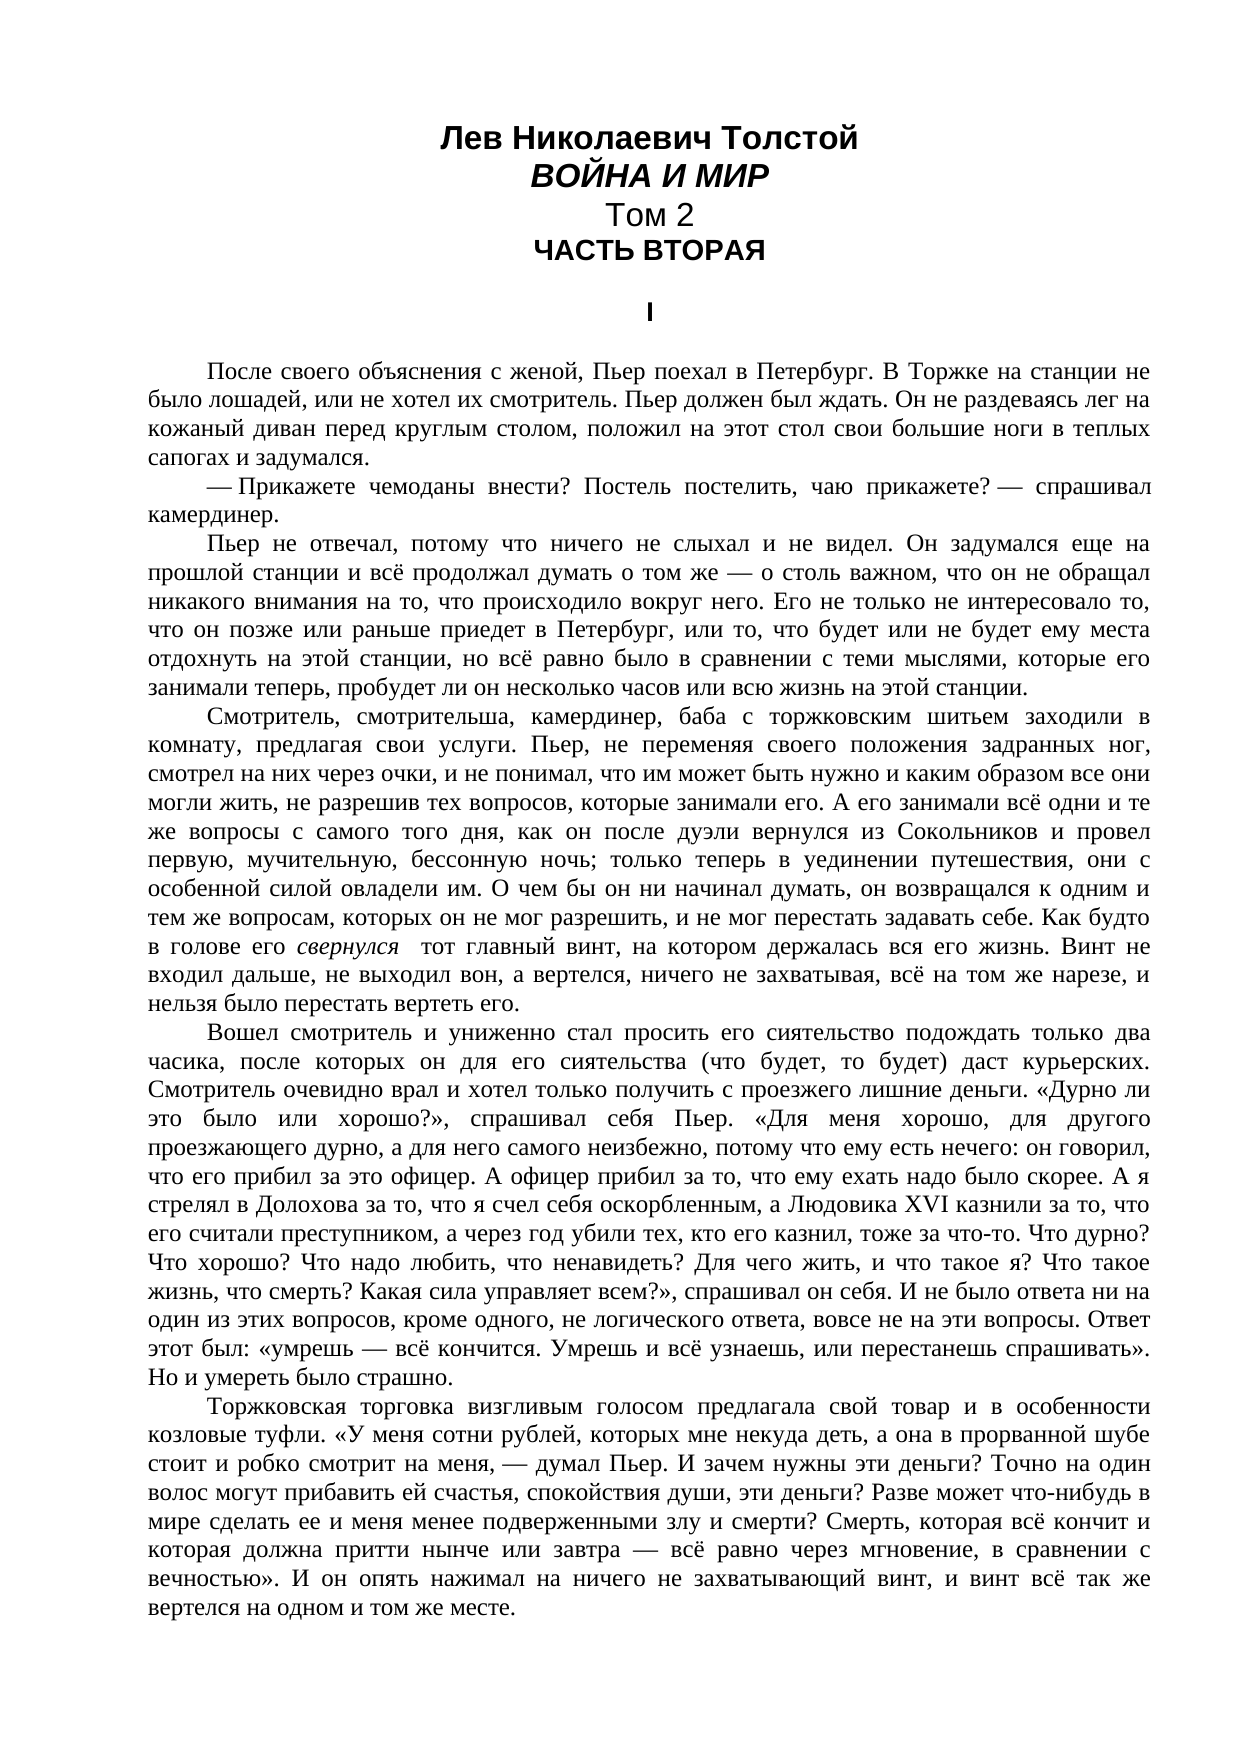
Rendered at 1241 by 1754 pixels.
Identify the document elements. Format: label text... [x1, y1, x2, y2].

subtitle Лев Николаевич Толстой [148, 118, 1152, 157]
text Пьер не отвечал, потому что ничего не слыхал и не видел. Он задумался еще на прошлой станции и всё продолжал думать о том же — о столь важном, что он не обращал никакого внимания на то, что происходило вокруг него. Его не только не интересовало то, что он позже или раньше приедет в Петербург, или то, что будет или не будет ему места отдохнуть на этой станции, но всё равно было в сравнении с теми мыслями, которые его занимали теперь, пробудет ли он несколько часов или всю жизнь на этой станции. [148, 528, 1152, 701]
text Смотритель, смотрительша, камердинер, баба с торжковским шитьем заходили в комнату, предлагая свои услуги. Пьер, не переменяя своего положения задранных ног, смотрел на них через очки, и не понимал, что им может быть нужно и каким образом все они могли жить, не разрешив тех вопросов, которые занимали его. А его занимали всё одни и те же вопросы с самого того дня, как он после дуэли вернулся из Сокольников и провел первую, мучительную, бессонную ночь; только теперь в уединении путешествия, они с особенной силой овладели им. О чем бы он ни начинал думать, он возвращался к одним и тем же вопросам, которых он не мог разрешить, и не мог перестать задавать себе. Как будто в голове его свернулся тот главный винт, на котором держалась вся его жизнь. Винт не входил дальше, не выходил вон, а вертелся, ничего не захватывая, всё на том же нарезе, и нельзя было перестать вертеть его. [148, 701, 1152, 1017]
subtitle ВОЙНА И МИР [148, 157, 1152, 195]
subtitle I [148, 296, 1152, 327]
subtitle Том 2 [148, 195, 1152, 233]
text Торжковская торговка визгливым голосом предлагала свой товар и в особенности козловые туфли. «У меня сотни рублей, которых мне некуда деть, а она в прорванной шубе стоит и робко смотрит на меня, — думал Пьер. И зачем нужны эти деньги? Точно на один волос могут прибавить ей счастья, спокойствия души, эти деньги? Разве может что-нибудь в мире сделать ее и меня менее подверженными злу и смерти? Смерть, которая всё кончит и которая должна притти нынче или завтра — всё равно через мгновение, в сравнении с вечностью». И он опять нажимал на ничего не захватывающий винт, и винт всё так же вертелся на одном и том же месте. [148, 1391, 1152, 1621]
text Вошел смотритель и униженно стал просить его сиятельство подождать только два часика, после которых он для его сиятельства (что будет, то будет) даст курьерских. Смотритель очевидно врал и хотел только получить с проезжего лишние деньги. «Дурно ли это было или хорошо?», спрашивал себя Пьер. «Для меня хорошо, для другого проезжающего дурно, а для него самого неизбежно, потому что ему есть нечего: он говорил, что его прибил за это офицер. А офицер прибил за то, что ему ехать надо было скорее. А я стрелял в Долохова за то, что я счел себя оскорбленным, а Людовика XVI казнили за то, что его считали преступником, а через год убили тех, кто его казнил, тоже за что-то. Что дурно? Что хорошо? Что надо любить, что ненавидеть? Для чего жить, и что такое я? Что такое жизнь, что смерть? Какая сила управляет всем?», спрашивал он себя. И не было ответа ни на один из этих вопросов, кроме одного, не логического ответа, вовсе не на эти вопросы. Ответ этот был: «умрешь — всё кончится. Умрешь и всё узнаешь, или перестанешь спрашивать». Но и умереть было страшно. [148, 1017, 1152, 1391]
text После своего объяснения с женой, Пьер поехал в Петербург. В Торжке на cтанции не было лошадей, или не хотел их смотритель. Пьер должен был ждать. Он не раздеваясь лег на кожаный диван перед круглым столом, положил на этот стол свои большие ноги в теплых сапогах и задумался. [148, 356, 1152, 471]
subtitle ЧАСТЬ ВТОРАЯ [148, 233, 1152, 267]
text — Прикажете чемоданы внести? Постель постелить, чаю прикажете? — спрашивал камердинер. [148, 471, 1152, 528]
